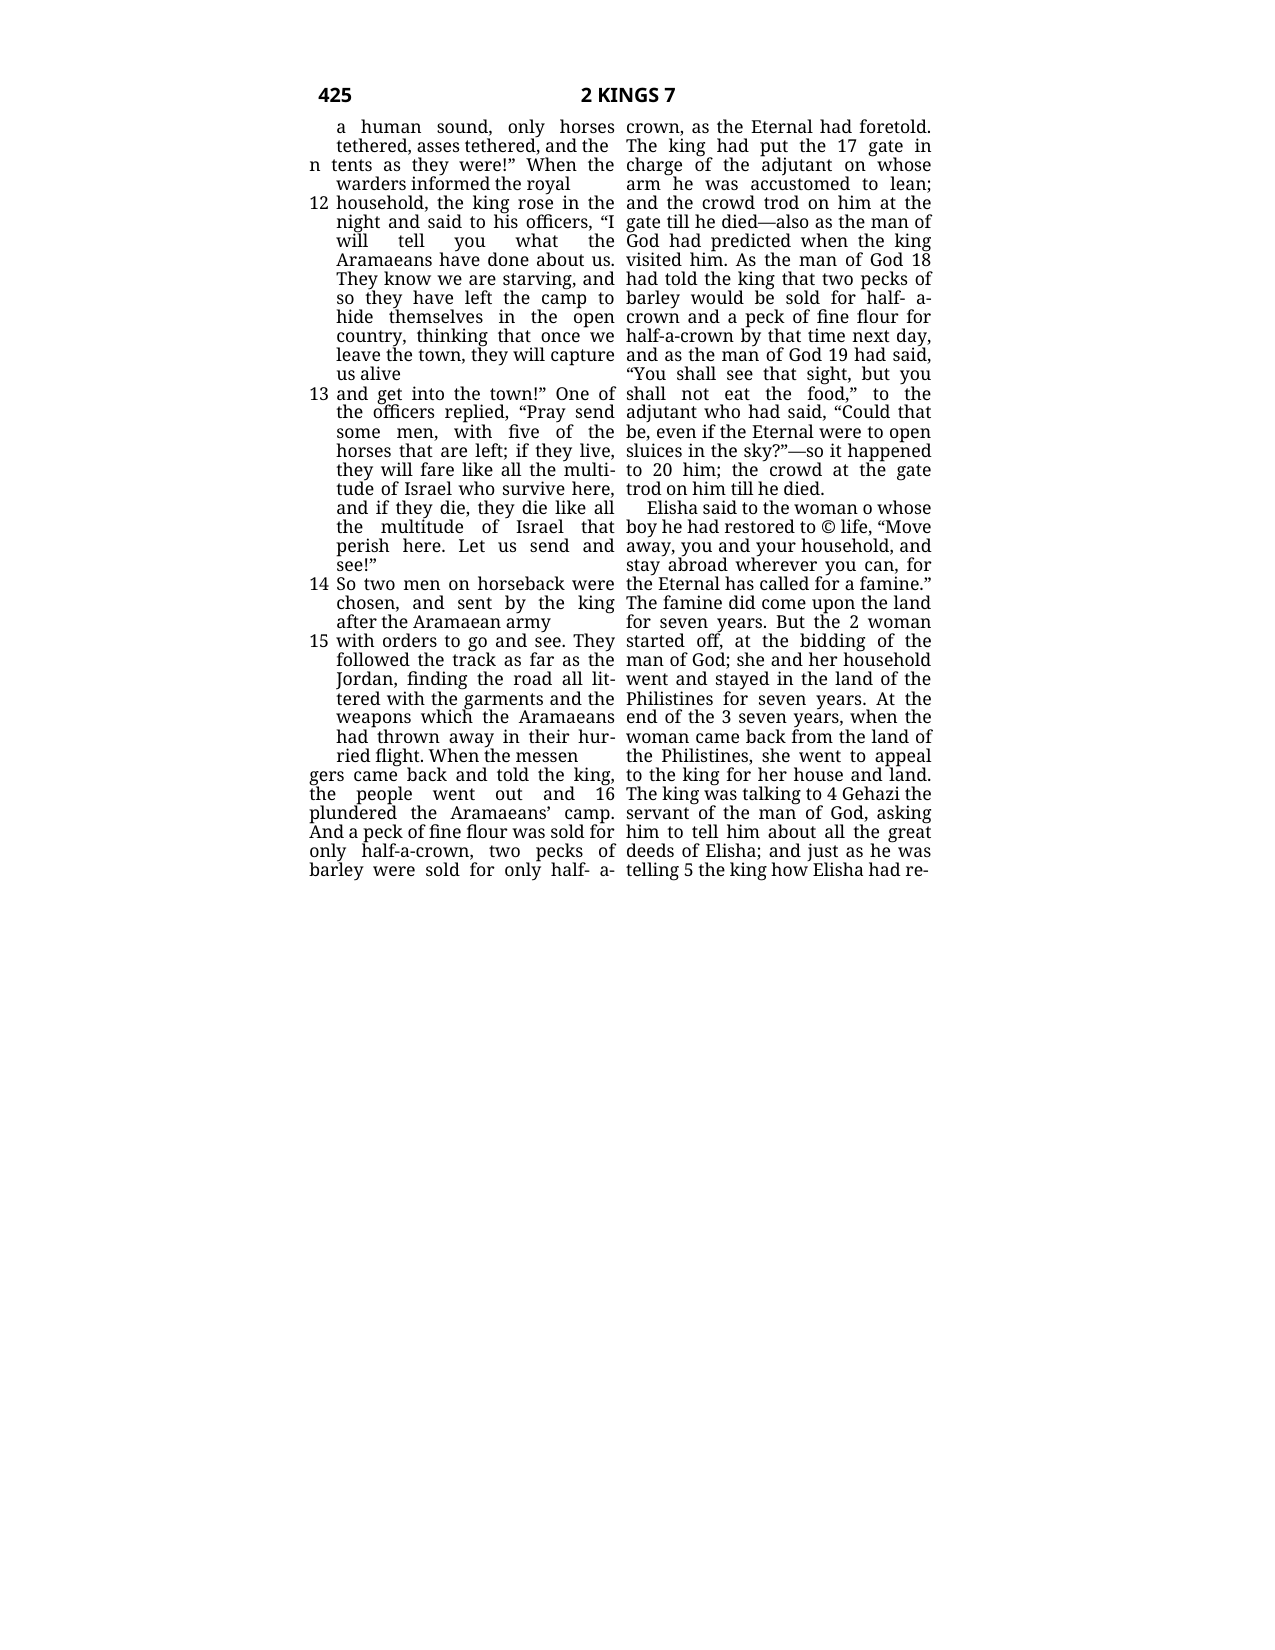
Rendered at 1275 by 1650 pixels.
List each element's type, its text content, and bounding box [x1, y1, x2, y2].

list So two men on horseback were chosen, and sent by the king after the Aramaean army [309, 575, 615, 632]
text Elisha said to the woman o whose boy he had restored to © life, “Move away, you and your household, and stay abroad wherever you can, for the Eter­nal has called for a famine.” The famine did come upon the land for seven years. But the 2 woman started off, at the bid­ding of the man of God; she and her household went and stayed in the land of the Philistines for seven years. At the end of the 3 seven years, when the woman came back from the land of the Philistines, she went to appeal to the king for her house and land. The king was talking to 4 Gehazi the servant of the man of God, asking him to tell him about all the great deeds of Elisha; and just as he was telling 5 the king how Elisha had re- [626, 499, 932, 880]
list with orders to go and see. They followed the track as far as the Jordan, finding the road all lit­tered with the garments and the weapons which the Aramaeans had thrown away in their hur­ried flight. When the messen­ [309, 632, 615, 766]
text crown, as the Eternal had foretold. The king had put the 17 gate in charge of the adjutant on whose arm he was accus­tomed to lean; and the crowd trod on him at the gate till he died—also as the man of God had predicted when the king visited him. As the man of God 18 had told the king that two pecks of barley would be sold for half- a-crown and a peck of fine flour for half-a-crown by that time next day, and as the man of God 19 had said, “You shall see that sight, but you shall not eat the food,” to the adjutant who had said, “Could that be, even if the Eternal were to open sluices in the sky?”—so it happened to 20 him; the crowd at the gate trod on him till he died. [626, 118, 932, 499]
text a human sound, only horses tethered, asses tethered, and the [309, 118, 615, 156]
text gers came back and told the king, the people went out and 16 plundered the Aramaeans’ camp. And a peck of fine flour was sold for only half-a-crown, two pecks of barley were sold for only half- a- [309, 766, 615, 880]
text n tents as they were!” When the warders informed the royal [309, 156, 615, 194]
list household, the king rose in the night and said to his officers, “I will tell you what the Aramaeans have done about us. They know we are starving, and so they have left the camp to hide themselves in the open country, thinking that once we leave the town, they will capture us alive [309, 194, 615, 385]
list and get into the town!” One of the officers replied, “Pray send some men, with five of the horses that are left; if they live, they will fare like all the multi­tude of Israel who survive here, and if they die, they die like all the multitude of Israel that perish here. Let us send and see!” [309, 385, 615, 575]
